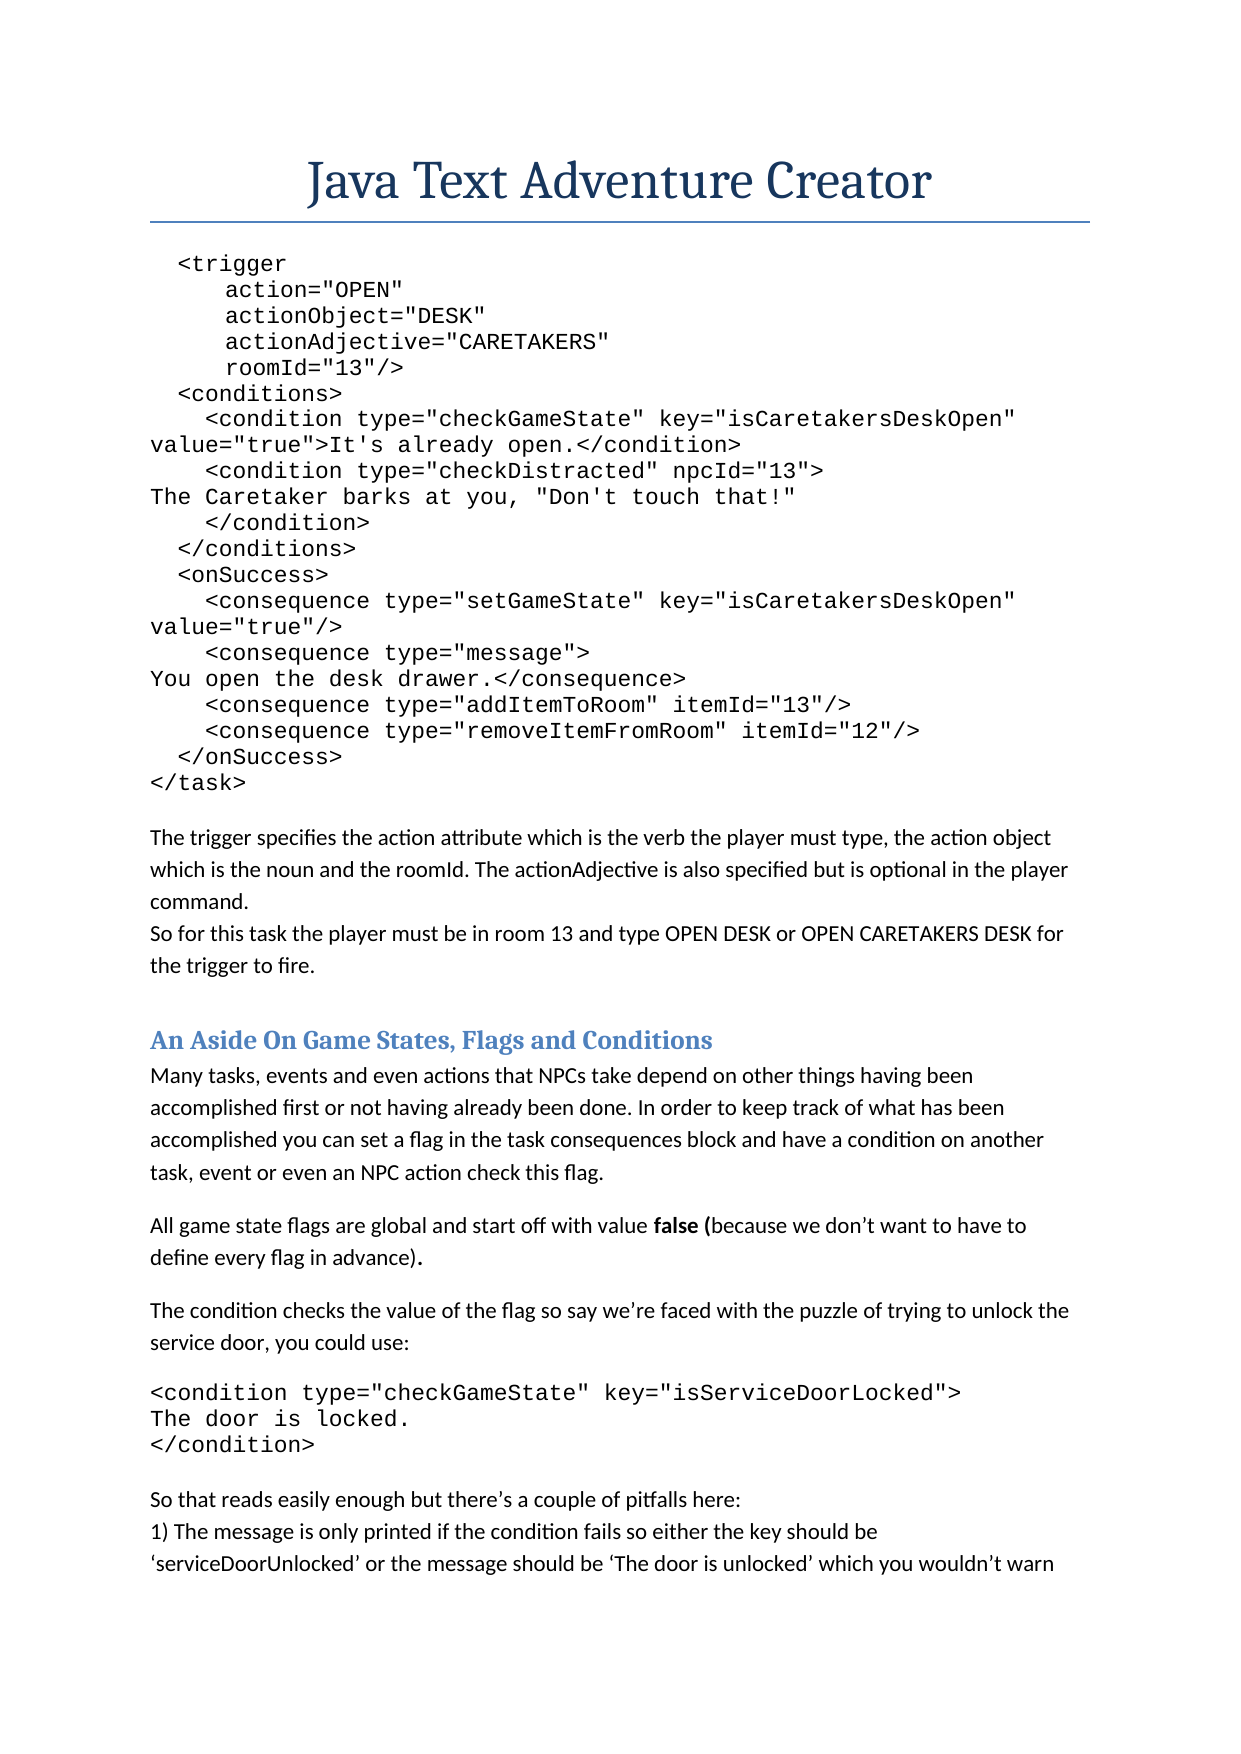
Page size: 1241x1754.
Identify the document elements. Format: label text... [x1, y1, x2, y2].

text Many tasks, events and even actions that NPCs take depend on other things having been accomplished first or not having already been done. In order to keep track of what has been accomplished you can set a flag in the task consequences block and have a condition on another task, event or even an NPC action check this flag. [150, 1061, 1090, 1186]
text <onSuccess> <consequence type="setGameState" key="isCaretakersDeskOpen" value="true"/> <consequence type="message"> You open the desk drawer.</consequence> [150, 563, 1090, 693]
text <condition type="checkDistracted" npcId="13"> [150, 460, 1090, 486]
text </onSuccess> [150, 745, 1090, 771]
subtitle An Aside On Game States, Flags and Conditions [150, 1025, 1090, 1057]
text </condition> [150, 1433, 1090, 1485]
text <condition type="checkGameState" key="isCaretakersDeskOpen" value="true">It's already open.</condition> [150, 408, 1090, 460]
text </condition> [150, 512, 1090, 537]
text roomId="13"/> [225, 356, 1090, 382]
text The trigger specifies the action attribute which is the verb the player must type, the action object which is the noun and the roomId. The actionAdjective is also specified but is optional in the player command. So for this task the player must be in room 13 and type OPEN DESK or OPEN CARETAKERS DESK for the trigger to fire. [150, 823, 1090, 979]
text <condition type="checkGameState" key="isServiceDoorLocked"> [150, 1381, 1090, 1407]
text actionAdjective="CARETAKERS" [225, 330, 1090, 356]
text The condition checks the value of the flag so say we’re faced with the puzzle of trying to unlock the service door, you could use: [150, 1296, 1090, 1356]
text <conditions> [150, 382, 1090, 408]
text actionObject="DESK" [225, 304, 1090, 330]
text </conditions> [150, 537, 1090, 563]
text The door is locked. [150, 1407, 1090, 1433]
text action="OPEN" [225, 278, 1090, 304]
text <consequence type="addItemToRoom" itemId="13"/> [150, 693, 1090, 719]
text <consequence type="removeItemFromRoom" itemId="12"/> [150, 719, 1090, 745]
text All game state flags are global and start off with value false (because we don’t want to have to define every flag in advance). [150, 1211, 1090, 1271]
text <trigger [150, 252, 1090, 278]
text So that reads easily enough but there’s a couple of pitfalls here: 1) The message is only printed if the condition fails so either the key should be ‘serviceDoorUnlocked’ or the message should be ‘The door is unlocked’ which you wouldn’t warn [150, 1485, 1090, 1577]
text The Caretaker barks at you, "Don't touch that!" [150, 486, 1090, 512]
text </task> [150, 771, 1090, 823]
